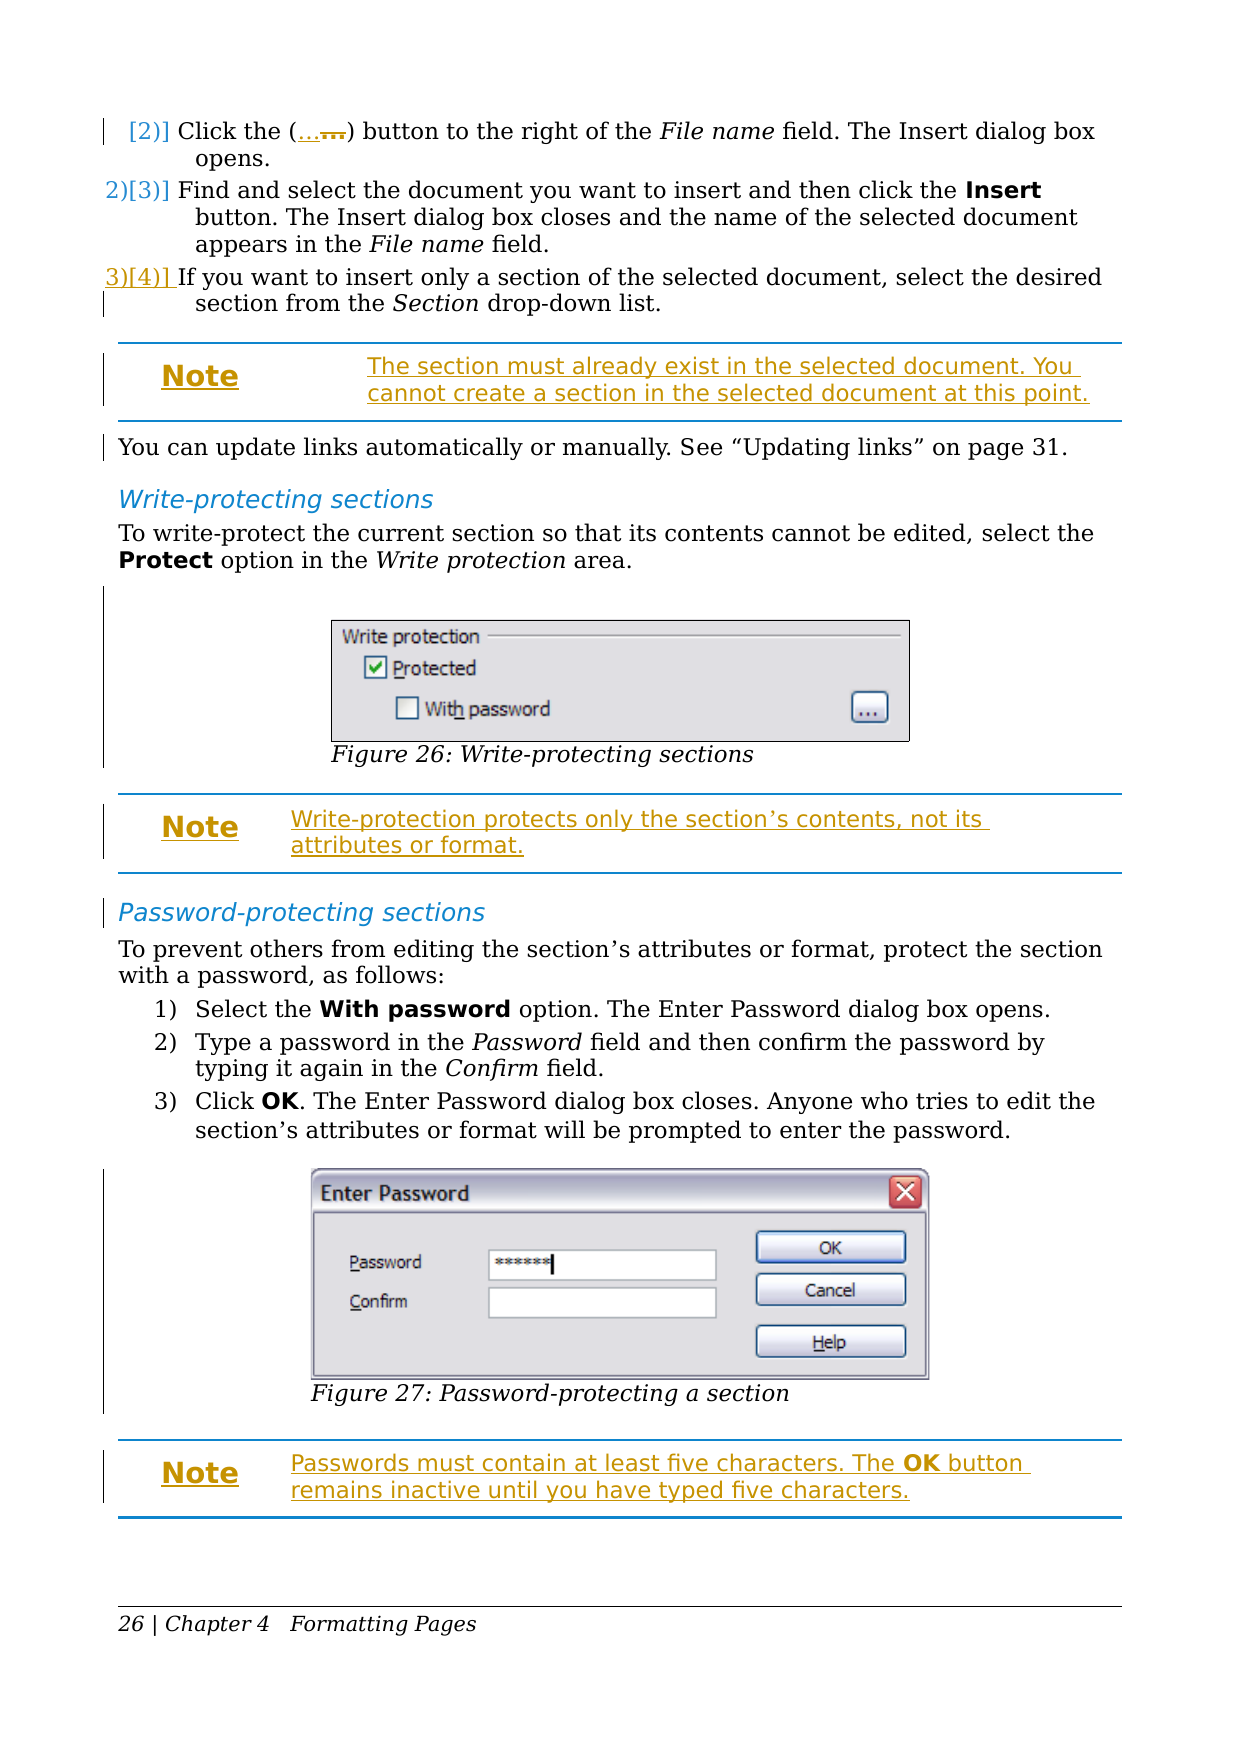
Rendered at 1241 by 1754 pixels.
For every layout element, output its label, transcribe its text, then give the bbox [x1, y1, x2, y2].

table_header The section must already exist in the selected document. You cannot create a section in the selected document at this point. [281, 344, 1122, 419]
text To write-protect the current section so that its contents cannot be edited, select the Protect option in the Write protection area. [118, 521, 1122, 574]
subtitle Write-protecting sections [118, 485, 1122, 514]
list To prevent others from editing the section’s attributes or format, protect the section with a password, as follows: [118, 934, 1122, 989]
text [331, 586, 909, 619]
text Figure 27: Password-protecting a section [311, 1380, 929, 1406]
table_header Passwords must contain at least five characters. The OK button remains inactive until you have typed five characters. [281, 1441, 1122, 1516]
list Find and select the document you want to insert and then click the Insert button. The Insert dialog box closes and the name of the selected document appears in the File name field. [177, 178, 1122, 258]
table_header Note [118, 795, 281, 872]
list Select the With password option. The Enter Password dialog box opens. [177, 996, 1122, 1022]
list Type a password in the Password field and then confirm the password by typing it again in the Confirm field. [177, 1029, 1122, 1082]
table_header Note [118, 344, 281, 419]
list If you want to insert only a section of the selected document, select the desired section from the Section drop-down list. [177, 264, 1122, 317]
subtitle Password-protecting sections [118, 898, 1122, 927]
table_header Note [118, 1441, 281, 1516]
list Click the (…) button to the right of the File name field. The Insert dialog box opens. [177, 118, 1122, 171]
text You can update links automatically or manually. See “Updating links” on page 31. [118, 434, 1122, 461]
table_header Write-protection protects only the section’s contents, not its attributes or format. [281, 795, 1122, 872]
text Figure 26: Write-protecting sections [331, 742, 909, 768]
picture [310, 1168, 930, 1380]
list Click OK. The Enter Password dialog box closes. Anyone who tries to edit the section’s attributes or format will be prompted to enter the password. [177, 1088, 1122, 1144]
picture [332, 621, 909, 741]
